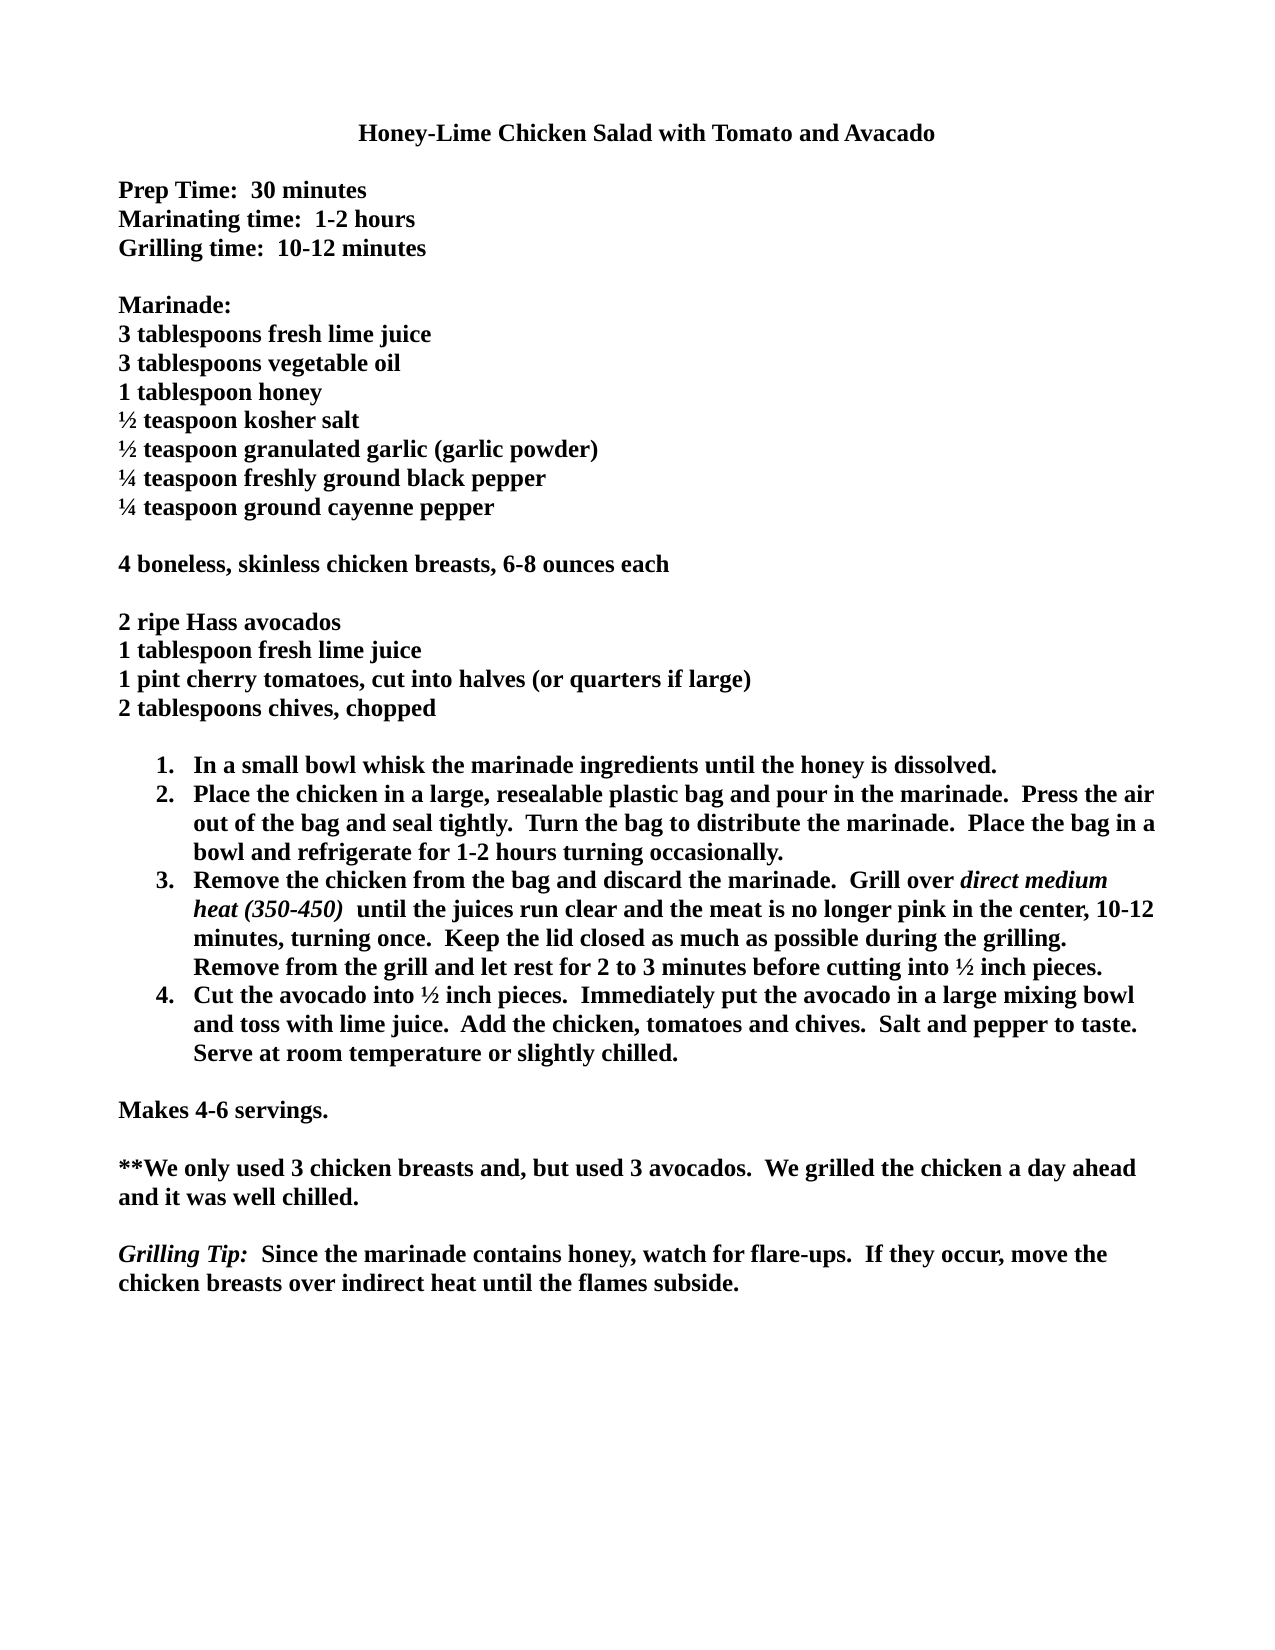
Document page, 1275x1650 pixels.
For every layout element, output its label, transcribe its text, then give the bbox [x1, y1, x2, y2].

list Place the chicken in a large, resealable plastic bag and pour in the marinade. Press the air out of the bag and seal tightly. Turn the bag to distribute the marinade. Place the bag in a bowl and refrigerate for 1-2 hours turning occasionally. [156, 779, 1157, 866]
text 1 pint cherry tomatoes, cut into halves (or quarters if large) [118, 664, 1157, 693]
text 3 tablespoons vegetable oil [118, 348, 1157, 377]
text **We only used 3 chicken breasts and, but used 3 avocados. We grilled the chicken a day ahead and it was well chilled. [118, 1153, 1157, 1211]
text Prep Time: 30 minutes [118, 176, 1157, 204]
text 2 tablespoons chives, chopped [118, 693, 1157, 722]
text ¼ teaspoon ground cayenne pepper [118, 492, 1157, 521]
text 1 tablespoon fresh lime juice [118, 636, 1157, 664]
list In a small bowl whisk the marinade ingredients until the honey is dissolved. [156, 751, 1157, 779]
text 2 ripe Hass avocados [118, 607, 1157, 636]
text ½ teaspoon granulated garlic (garlic powder) [118, 434, 1157, 463]
list Cut the avocado into ½ inch pieces. Immediately put the avocado in a large mixing bowl and toss with lime juice. Add the chicken, tomatoes and chives. Salt and pepper to taste. [156, 981, 1157, 1038]
text Marinating time: 1-2 hours [118, 204, 1157, 233]
text Honey-Lime Chicken Salad with Tomato and Avacado [118, 118, 1157, 147]
text Marinade: [118, 291, 1157, 319]
text Grilling time: 10-12 minutes [118, 233, 1157, 262]
text 1 tablespoon honey [118, 377, 1157, 406]
text 4 boneless, skinless chicken breasts, 6-8 ounces each [118, 549, 1157, 578]
text ½ teaspoon kosher salt [118, 406, 1157, 434]
list Serve at room temperature or slightly chilled. [156, 1038, 1157, 1067]
text Makes 4-6 servings. [118, 1096, 1157, 1124]
text ¼ teaspoon freshly ground black pepper [118, 463, 1157, 492]
text 3 tablespoons fresh lime juice [118, 319, 1157, 348]
list Remove the chicken from the bag and discard the marinade. Grill over direct medium heat (350-450) until the juices run clear and the meat is no longer pink in the center, 10-12 minutes, turning once. Keep the lid closed as much as possible during the grilling. Remove from the grill and let rest for 2 to 3 minutes before cutting into ½ inch pieces. [156, 866, 1157, 981]
text Grilling Tip: Since the marinade contains honey, watch for flare-ups. If they occur, move the chicken breasts over indirect heat until the flames subside. [118, 1239, 1157, 1297]
